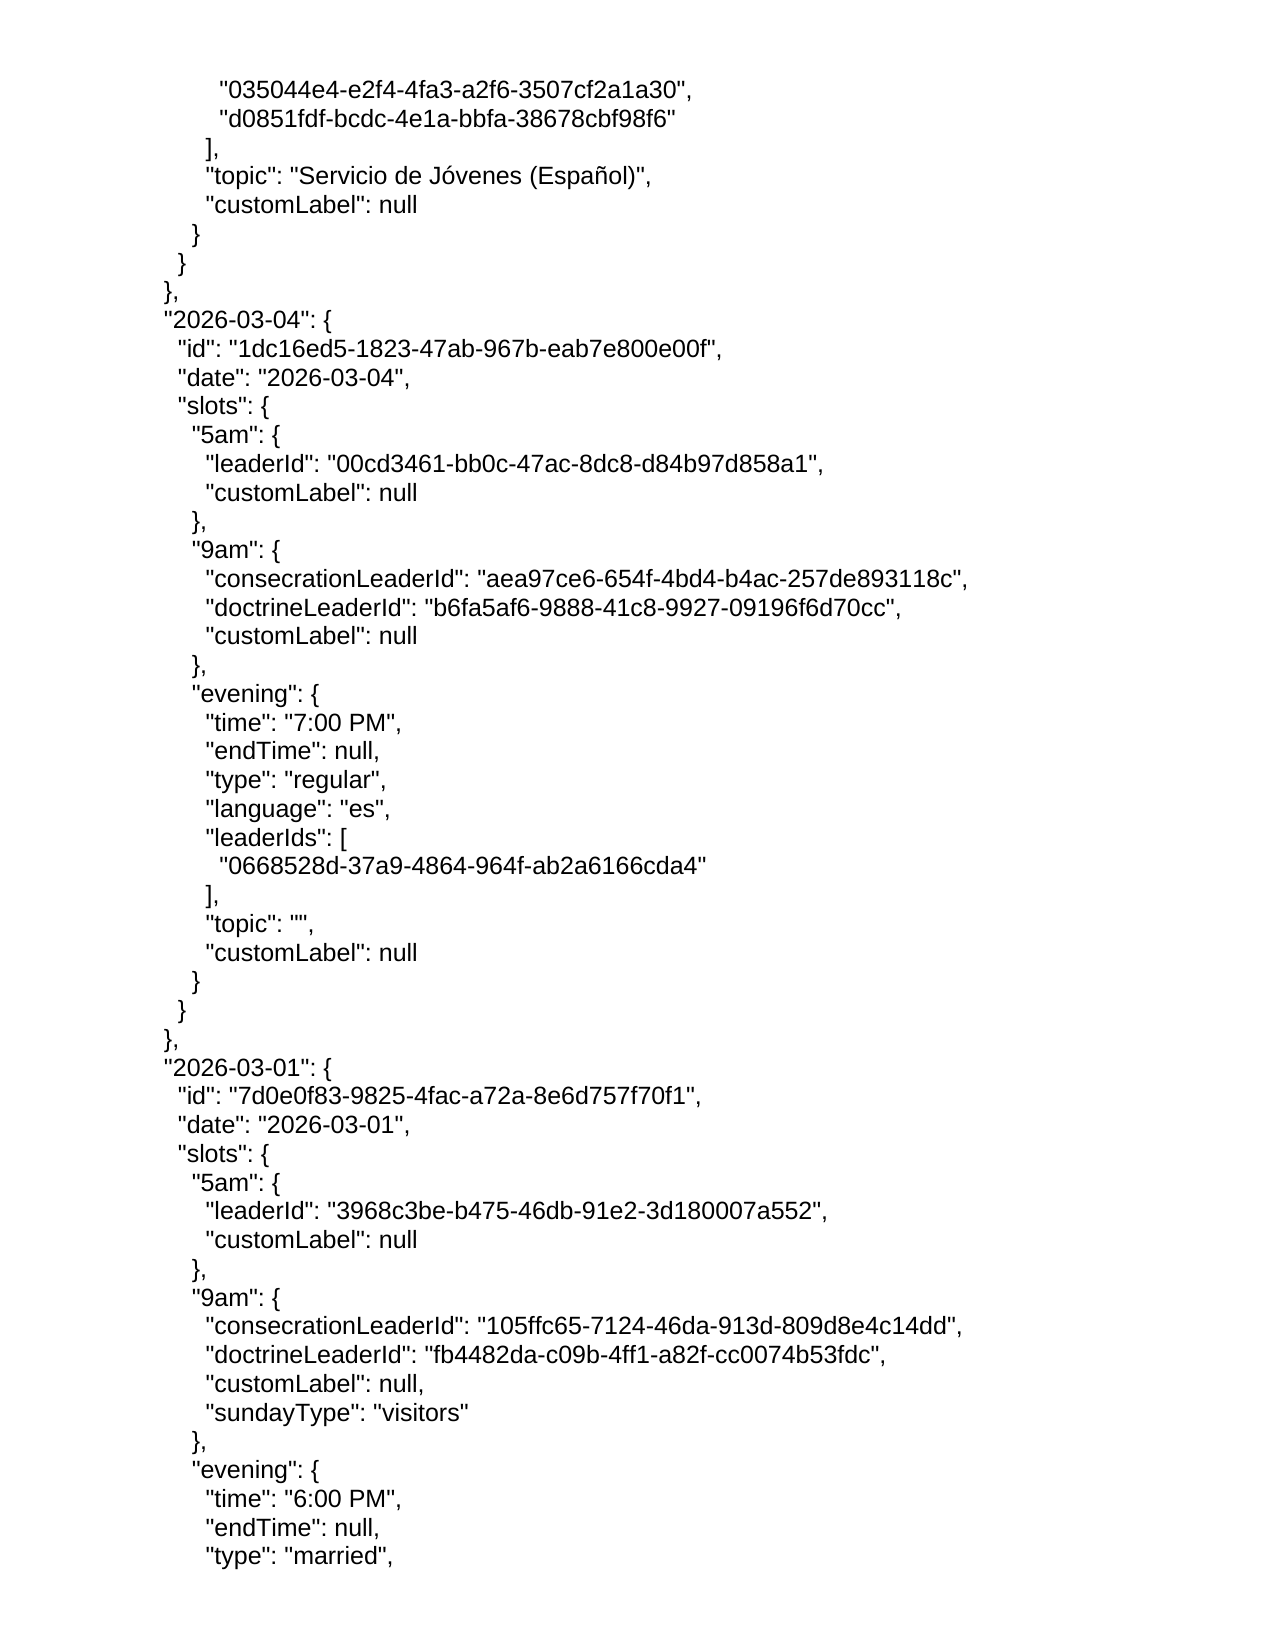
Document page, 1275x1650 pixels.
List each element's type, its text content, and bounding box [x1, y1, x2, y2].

text "evening": { [150, 1455, 1125, 1484]
text }, [150, 1254, 1125, 1282]
text } [150, 247, 1125, 276]
text "customLabel": null [150, 937, 1125, 966]
text "leaderIds": [ [150, 822, 1125, 851]
text "consecrationLeaderId": "aea97ce6-654f-4bd4-b4ac-257de893118c", [150, 564, 1125, 592]
text }, [150, 650, 1125, 679]
text "sundayType": "visitors" [150, 1397, 1125, 1426]
text "id": "7d0e0f83-9825-4fac-a72a-8e6d757f70f1", [150, 1081, 1125, 1110]
text "5am": { [150, 420, 1125, 449]
text "slots": { [150, 391, 1125, 420]
text } [150, 995, 1125, 1024]
text } [150, 219, 1125, 247]
text "0668528d-37a9-4864-964f-ab2a6166cda4" [150, 851, 1125, 880]
text "slots": { [150, 1139, 1125, 1167]
text }, [150, 1024, 1125, 1052]
text }, [150, 276, 1125, 305]
text "id": "1dc16ed5-1823-47ab-967b-eab7e800e00f", [150, 334, 1125, 362]
text "doctrineLeaderId": "b6fa5af6-9888-41c8-9927-09196f6d70cc", [150, 592, 1125, 621]
text "customLabel": null [150, 621, 1125, 650]
text "endTime": null, [150, 736, 1125, 765]
text ], [150, 880, 1125, 909]
text "doctrineLeaderId": "fb4482da-c09b-4ff1-a82f-cc0074b53fdc", [150, 1340, 1125, 1369]
text "topic": "", [150, 909, 1125, 937]
text "customLabel": null [150, 477, 1125, 506]
text "topic": "Servicio de Jóvenes (Español)", [150, 161, 1125, 190]
text "type": "regular", [150, 765, 1125, 794]
text "2026-03-04": { [150, 305, 1125, 334]
text } [150, 966, 1125, 995]
text "d0851fdf-bcdc-4e1a-bbfa-38678cbf98f6" [150, 104, 1125, 132]
text "customLabel": null [150, 190, 1125, 219]
text "9am": { [150, 535, 1125, 564]
text "language": "es", [150, 794, 1125, 822]
text "2026-03-01": { [150, 1052, 1125, 1081]
text "time": "7:00 PM", [150, 707, 1125, 736]
text "evening": { [150, 679, 1125, 707]
text ], [150, 132, 1125, 161]
text "5am": { [150, 1167, 1125, 1196]
text "consecrationLeaderId": "105ffc65-7124-46da-913d-809d8e4c14dd", [150, 1311, 1125, 1340]
text "customLabel": null [150, 1225, 1125, 1254]
text "leaderId": "3968c3be-b475-46db-91e2-3d180007a552", [150, 1196, 1125, 1225]
text "035044e4-e2f4-4fa3-a2f6-3507cf2a1a30", [150, 75, 1125, 104]
text "time": "6:00 PM", [150, 1484, 1125, 1512]
text "customLabel": null, [150, 1369, 1125, 1397]
text "type": "married", [150, 1541, 1125, 1570]
text }, [150, 506, 1125, 535]
text "leaderId": "00cd3461-bb0c-47ac-8dc8-d84b97d858a1", [150, 449, 1125, 477]
text "9am": { [150, 1282, 1125, 1311]
text "date": "2026-03-01", [150, 1110, 1125, 1139]
text "date": "2026-03-04", [150, 362, 1125, 391]
text "endTime": null, [150, 1512, 1125, 1541]
text }, [150, 1426, 1125, 1455]
